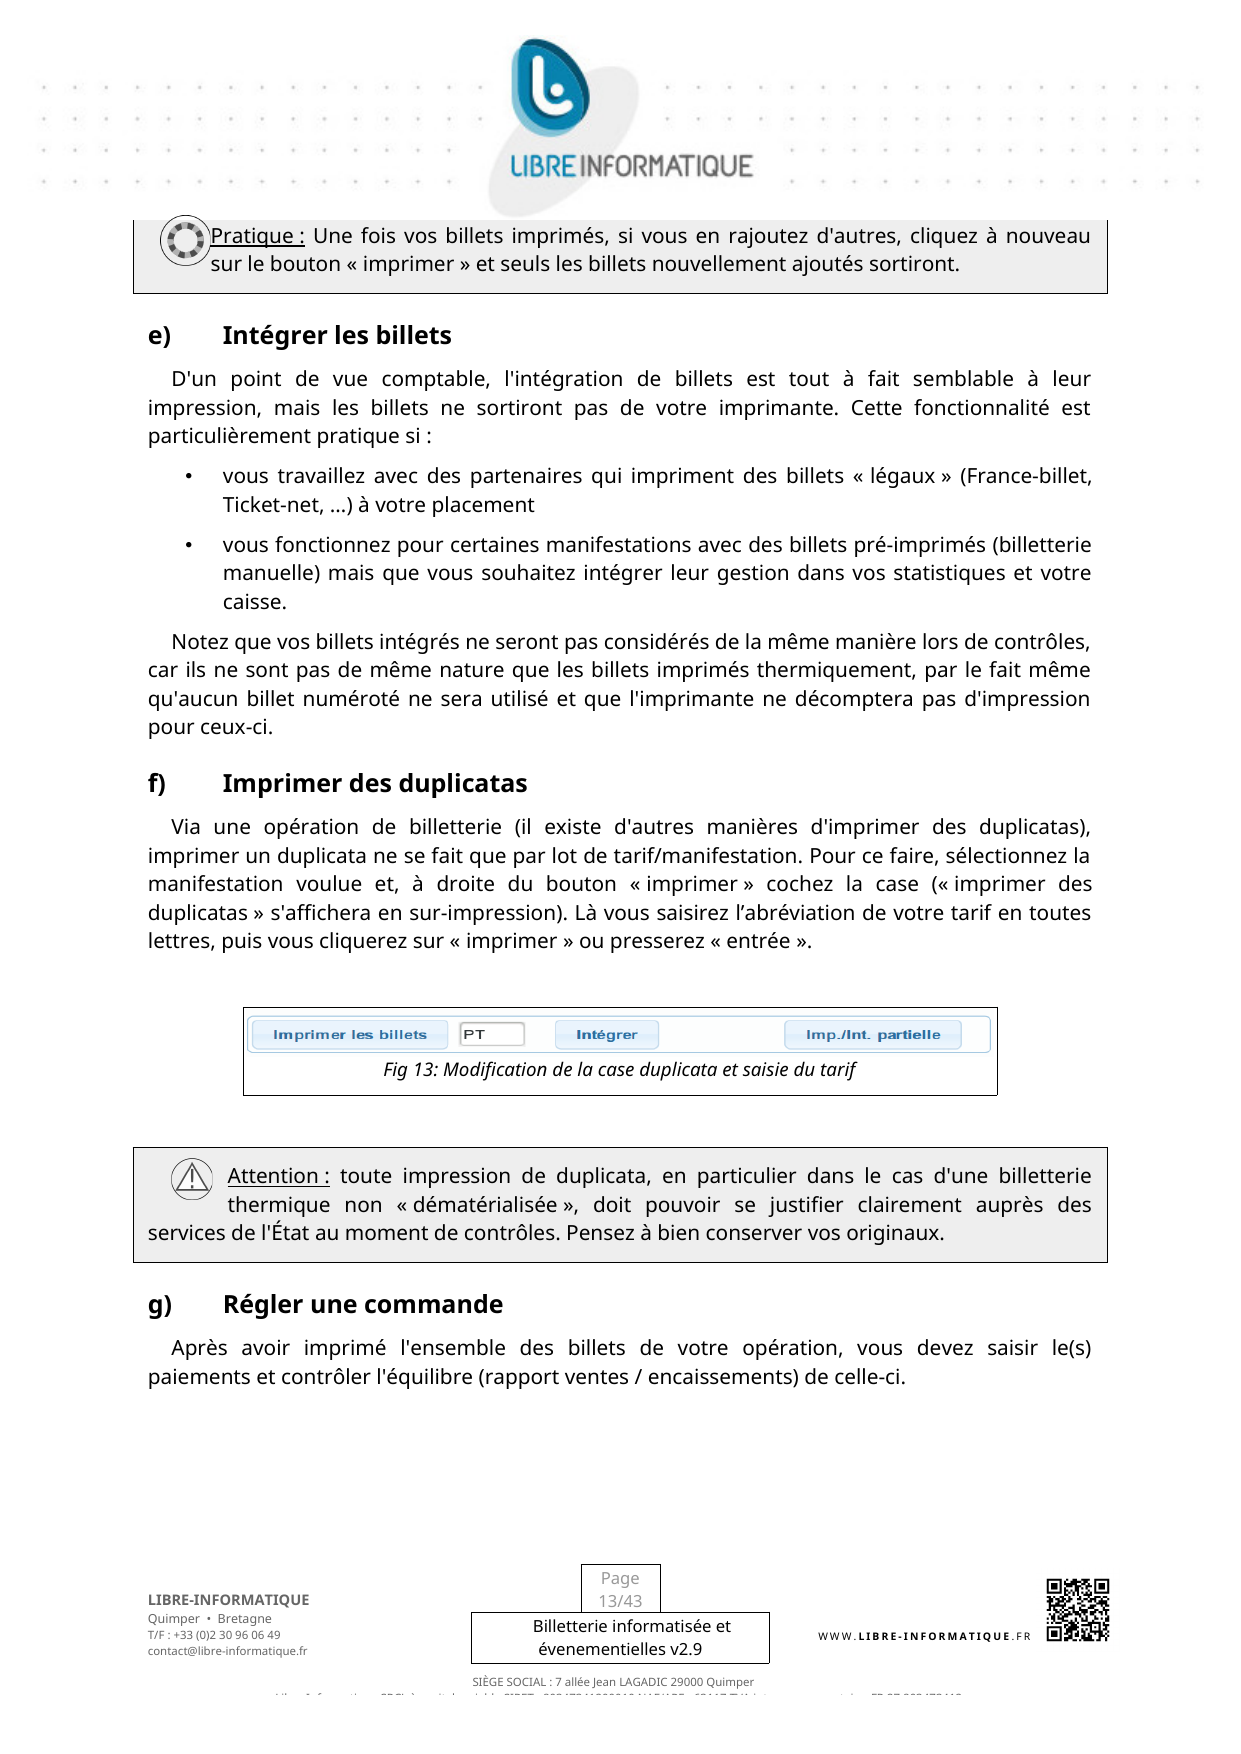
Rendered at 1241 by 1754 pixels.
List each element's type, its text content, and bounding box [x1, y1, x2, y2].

text Attention : toute impression de duplicata, en particulier dans le cas d'une billetterie thermique non « dématérialisée », doit pouvoir se justifier clairement auprès des services de l'État au moment de contrôles. Pensez à bien conserver vos originaux. [134, 1148, 1107, 1262]
text Fig 13: Modification de la case duplicata et saisie du tarif [246, 1057, 994, 1082]
text D'un point de vue comptable, l'intégration de billets est tout à fait semblable à leur impression, mais les billets ne sortiront pas de votre imprimante. Cette fonctionnalité est particulièrement pratique si : [148, 364, 1093, 449]
subtitle Intégrer les billets [148, 318, 1093, 352]
picture [27, 35, 1213, 266]
list vous fonctionnez pour certaines manifestations avec des billets pré-imprimés (billetterie manuelle) mais que vous souhaitez intégrer leur gestion dans vos statistiques et votre caisse. [185, 530, 1093, 615]
list vous travaillez avec des partenaires qui impriment des billets « légaux » (France-billet, Ticket-net, …) à votre placement [185, 461, 1093, 518]
text Notez que vos billets intégrés ne seront pas considérés de la même manière lors de contrôles, car ils ne sont pas de même nature que les billets imprimés thermiquement, par le fait même qu'aucun billet numéroté ne sera utilisé et que l'imprimante ne décomptera pas d'impression pour ceux-ci. [148, 627, 1093, 741]
subtitle Régler une commande [148, 1287, 1093, 1321]
subtitle Imprimer des duplicatas [148, 766, 1093, 800]
picture [246, 1009, 994, 1057]
text Pratique : Une fois vos billets imprimés, si vous en rajoutez d'autres, cliquez à nouveau sur le bouton « imprimer » et seuls les billets nouvellement ajoutés sortiront. [134, 220, 1107, 293]
picture [171, 1158, 213, 1200]
text Après avoir imprimé l'ensemble des billets de votre opération, vous devez saisir le(s) paiements et contrôler l'équilibre (rapport ventes / encaissements) de celle-ci. [148, 1333, 1093, 1390]
text Via une opération de billetterie (il existe d'autres manières d'imprimer des duplicatas), imprimer un duplicata ne se fait que par lot de tarif/manifestation. Pour ce faire, sélectionnez la manifestation voulue et, à droite du bouton « imprimer » cochez la case (« imprimer des duplicatas » s'affichera en sur-impression). Là vous saisirez l’abréviation de votre tarif en toutes lettres, puis vous cliquerez sur « imprimer » ou presserez « entrée ». [148, 812, 1093, 954]
picture [1036, 1568, 1120, 1652]
